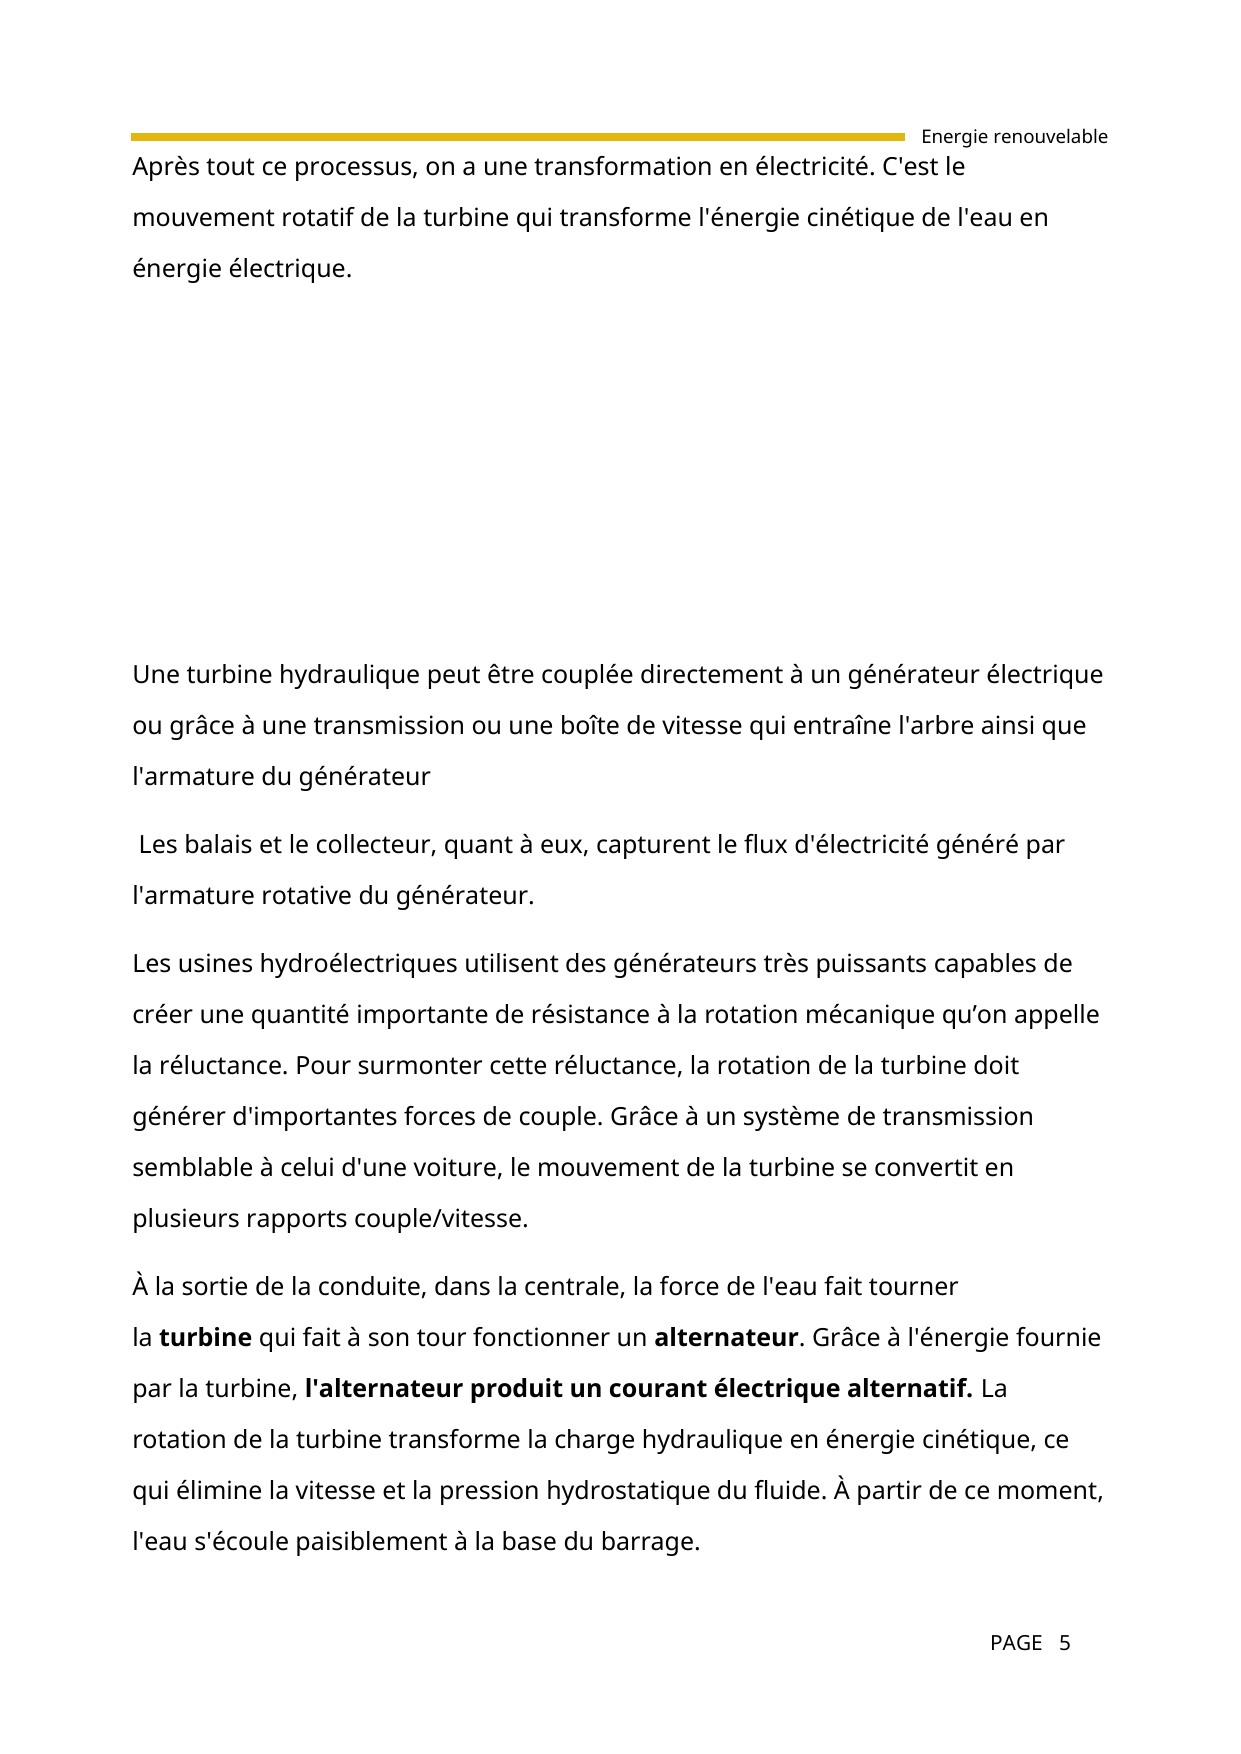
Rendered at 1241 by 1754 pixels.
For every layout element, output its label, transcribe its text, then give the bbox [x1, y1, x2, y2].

text Les usines hydroélectriques utilisent des générateurs très puissants capables de créer une quantité importante de résistance à la rotation mécanique qu’on appelle la réluctance. Pour surmonter cette réluctance, la rotation de la turbine doit générer d'importantes forces de couple. Grâce à un système de transmission semblable à celui d'une voiture, le mouvement de la turbine se convertit en plusieurs rapports couple/vitesse. [132, 945, 1108, 1235]
text Après tout ce processus, on a une transformation en électricité. C'est le mouvement rotatif de la turbine qui transforme l'énergie cinétique de l'eau en énergie électrique. [132, 148, 1108, 285]
text Une turbine hydraulique peut être couplée directement à un générateur électrique ou grâce à une transmission ou une boîte de vitesse qui entraîne l'arbre ainsi que l'armature du générateur [132, 657, 1108, 793]
text À la sortie de la conduite, dans la centrale, la force de l'eau fait tourner la turbine qui fait à son tour fonctionner un alternateur. Grâce à l'énergie fournie par la turbine, l'alternateur produit un courant électrique alternatif. La rotation de la turbine transforme la charge hydraulique en énergie cinétique, ce qui élimine la vitesse et la pression hydrostatique du fluide. À partir de ce moment, l'eau s'écoule paisiblement à la base du barrage. [132, 1268, 1108, 1558]
text Les balais et le collecteur, quant à eux, capturent le flux d'électricité généré par l'armature rotative du générateur. [132, 827, 1108, 912]
